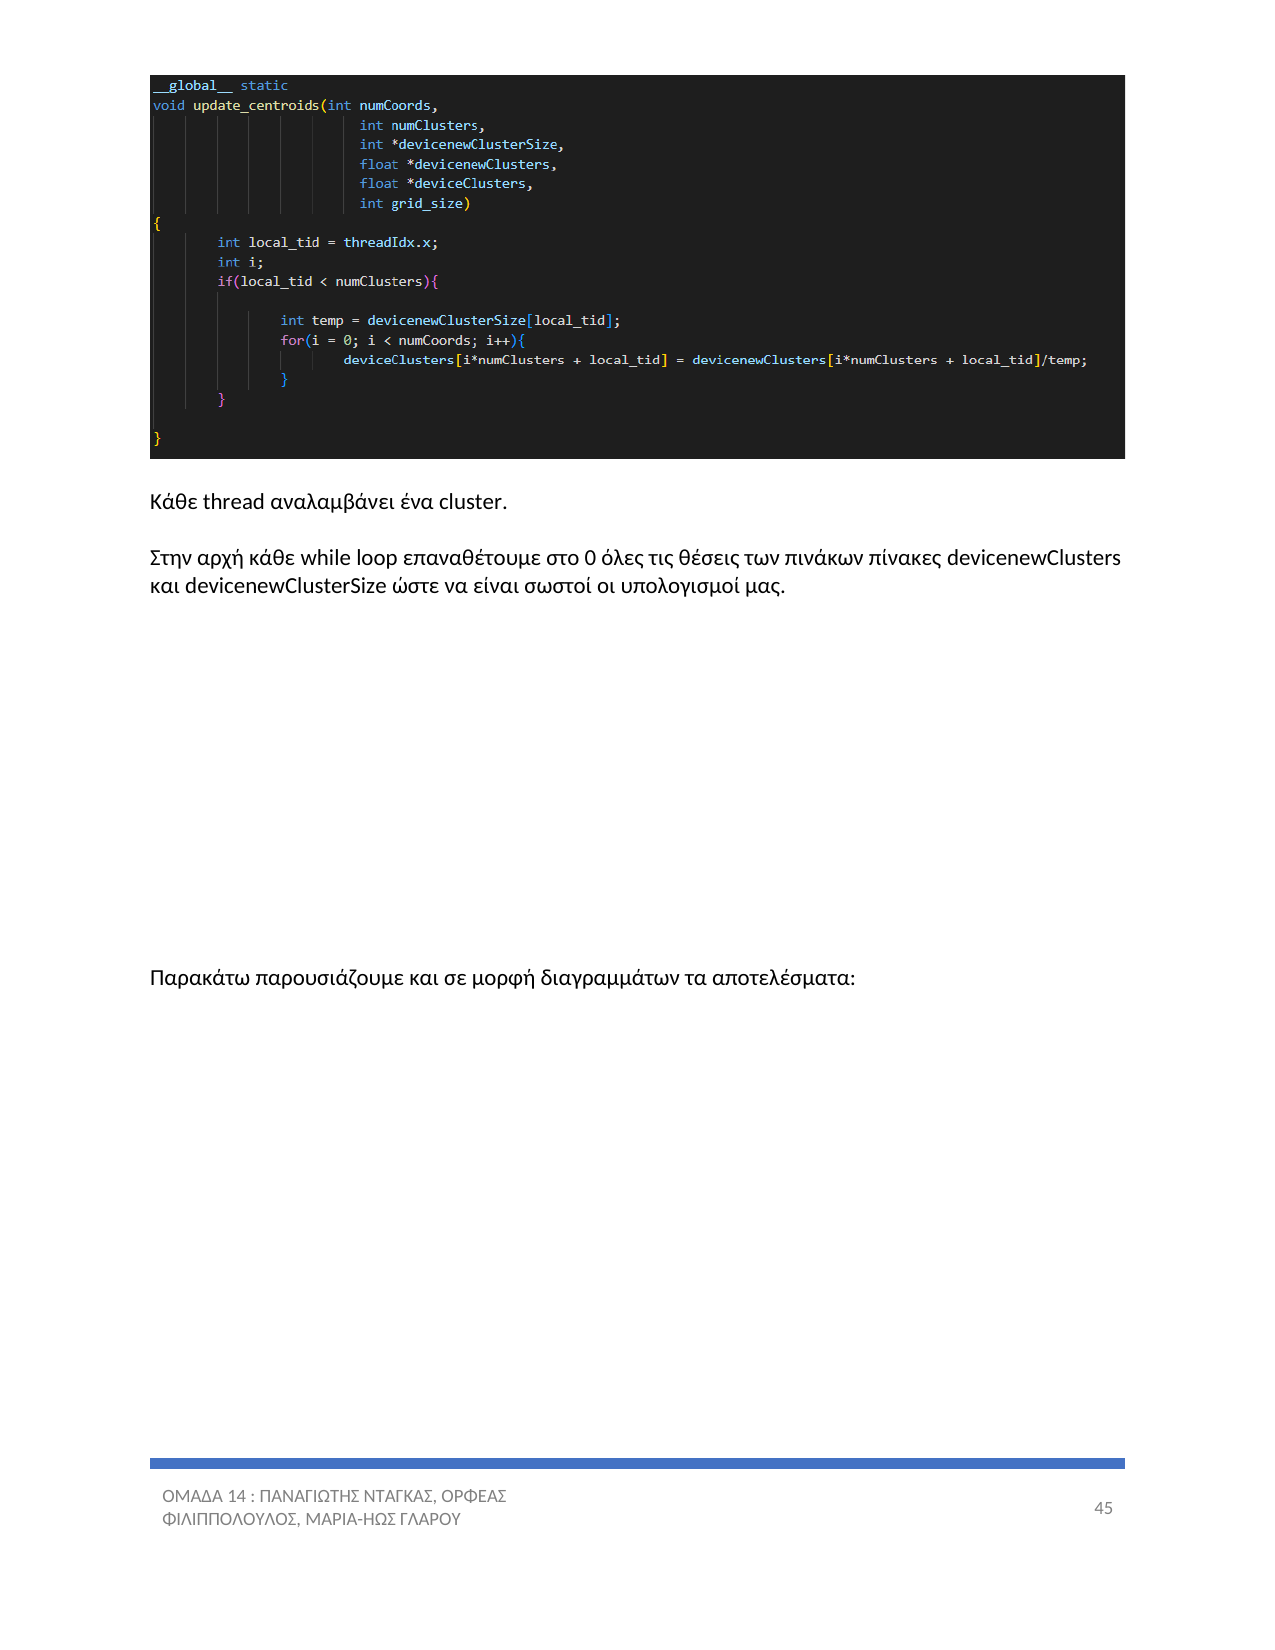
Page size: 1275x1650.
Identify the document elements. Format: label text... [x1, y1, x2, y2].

text Στην αρχή κάθε while loop επαναθέτουμε στο 0 όλες τις θέσεις των πινάκων πίνακες devicenewClusters και devicenewClusterSize ώστε να είναι σωστοί οι υπολογισμοί μας. [150, 543, 1125, 599]
text Παρακάτω παρουσιάζουμε και σε μορφή διαγραμμάτων τα αποτελέσματα: [150, 963, 1125, 991]
text Κάθε thread αναλαμβάνει ένα cluster. [150, 487, 1125, 515]
